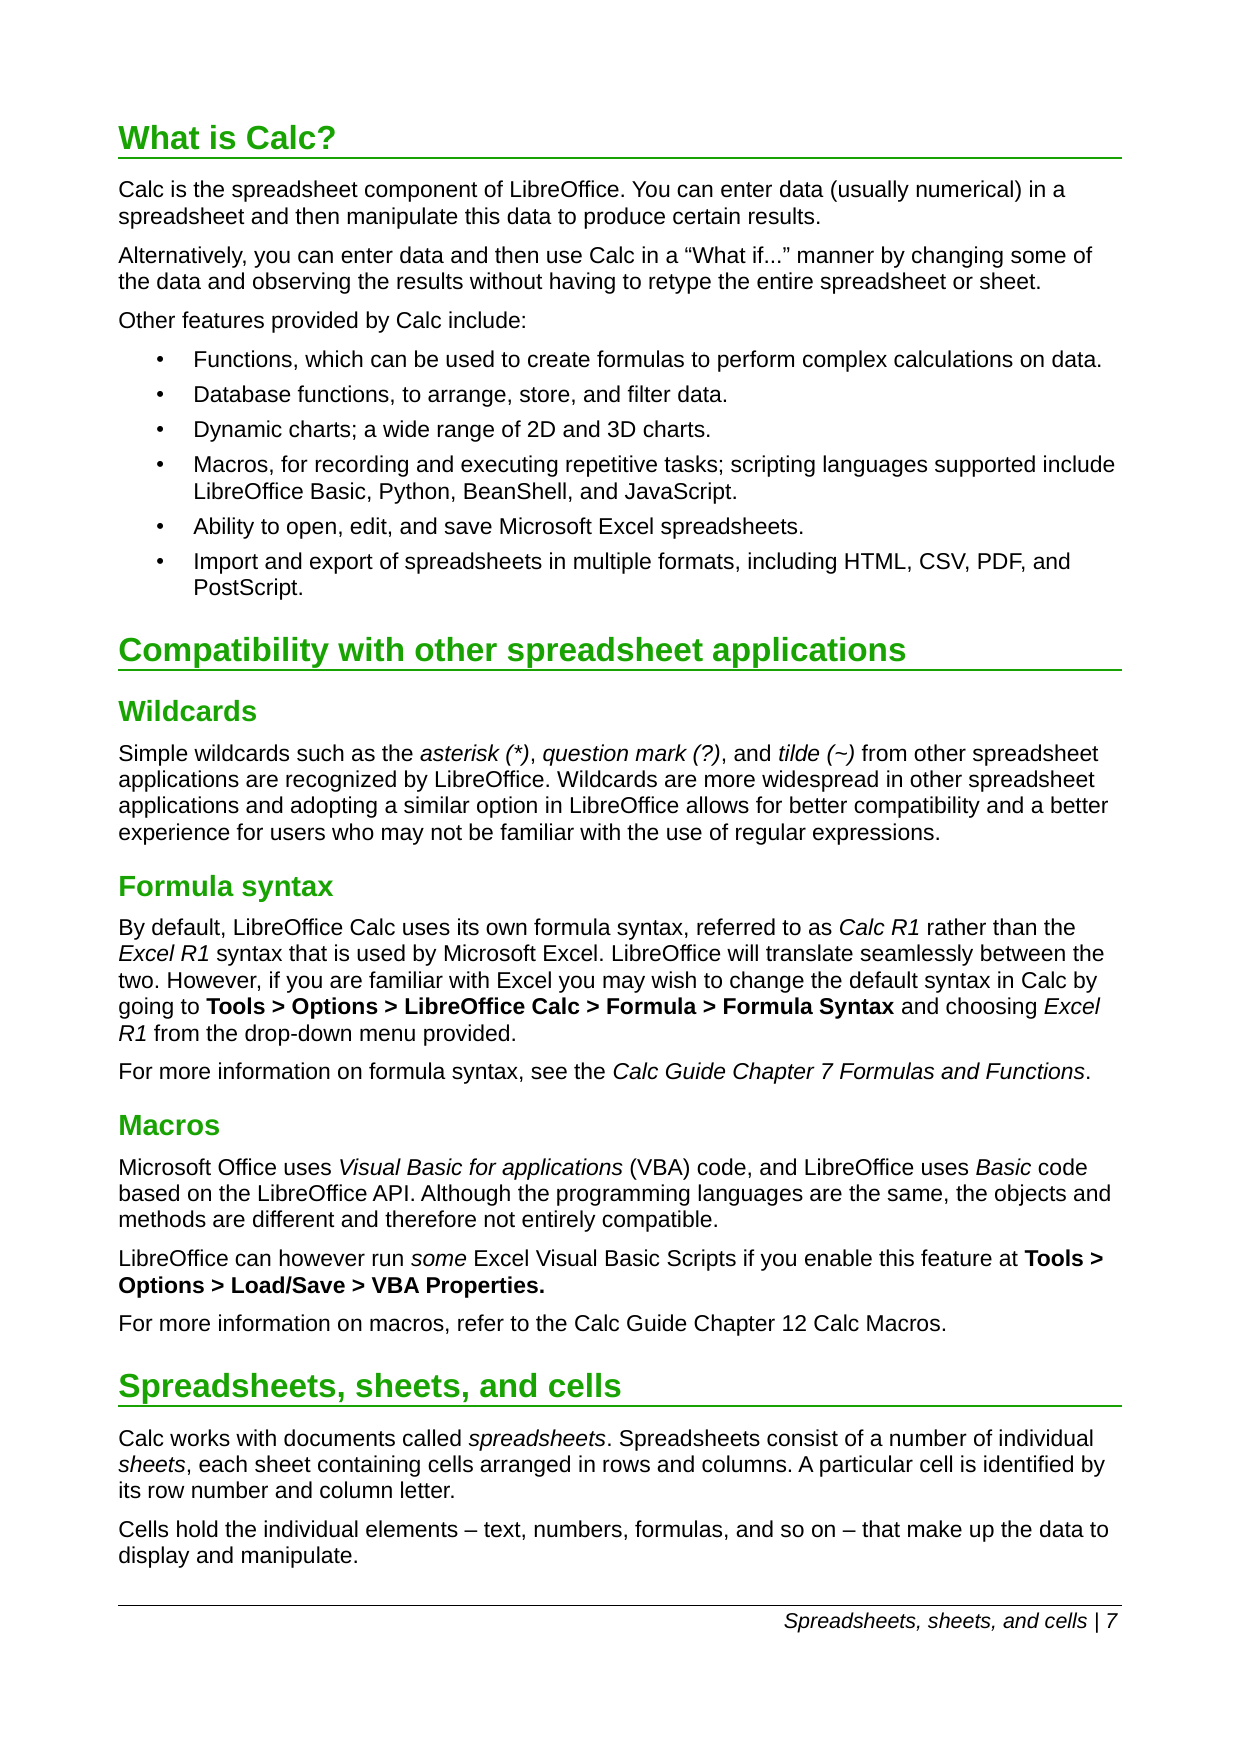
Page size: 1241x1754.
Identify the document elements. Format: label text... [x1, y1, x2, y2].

text LibreOffice can however run some Excel Visual Basic Scripts if you enable this feature at Tools > Options > Load/Save > VBA Properties. [118, 1245, 1122, 1298]
text Microsoft Office uses Visual Basic for applications (VBA) code, and LibreOffice uses Basic code based on the LibreOffice API. Although the programming languages are the same, the objects and methods are different and therefore not entirely compatible. [118, 1154, 1122, 1233]
text For more information on formula syntax, see the Calc Guide Chapter 7 Formulas and Functions. [118, 1058, 1122, 1085]
subtitle Spreadsheets, sheets, and cells [118, 1366, 1122, 1405]
subtitle What is Calc? [118, 118, 1122, 157]
list Database functions, to arrange, store, and filter data. [156, 381, 1122, 407]
subtitle Wildcards [118, 694, 1122, 728]
subtitle Compatibility with other spreadsheet applications [118, 630, 1122, 669]
list Functions, which can be used to create formulas to perform complex calculations on data. [156, 346, 1122, 372]
list Ability to open, edit, and save Microsoft Excel spreadsheets. [156, 513, 1122, 539]
text By default, LibreOffice Calc uses its own formula syntax, referred to as Calc R1 rather than the Excel R1 syntax that is used by Microsoft Excel. LibreOffice will translate seamlessly between the two. However, if you are familiar with Excel you may wish to change the default syntax in Calc by going to Tools > Options > LibreOffice Calc > Formula > Formula Syntax and choosing Excel R1 from the drop-down menu provided. [118, 914, 1122, 1046]
subtitle Formula syntax [118, 869, 1122, 902]
list Other features provided by Calc include: [118, 307, 1122, 333]
text Simple wildcards such as the asterisk (*), question mark (?), and tilde (~) from other spreadsheet applications are recognized by LibreOffice. Wildcards are more widespread in other spreadsheet applications and adopting a similar option in LibreOffice allows for better compatibility and a better experience for users who may not be familiar with the use of regular expressions. [118, 740, 1122, 845]
list Import and export of spreadsheets in multiple formats, including HTML, CSV, PDF, and PostScript. [156, 548, 1122, 601]
text For more information on macros, refer to the Calc Guide Chapter 12 Calc Macros. [118, 1310, 1122, 1337]
text Calc works with documents called spreadsheets. Spreadsheets consist of a number of individual sheets, each sheet containing cells arranged in rows and columns. A particular cell is identified by its row number and column letter. [118, 1424, 1122, 1503]
text Calc is the spreadsheet component of LibreOffice. You can enter data (usually numerical) in a spreadsheet and then manipulate this data to produce certain results. [118, 176, 1122, 229]
list Dynamic charts; a wide range of 2D and 3D charts. [156, 416, 1122, 442]
text Alternatively, you can enter data and then use Calc in a “What if...” manner by changing some of the data and observing the results without having to retype the entire spreadsheet or sheet. [118, 242, 1122, 294]
text Cells hold the individual elements – text, numbers, formulas, and so on – that make up the data to display and manipulate. [118, 1516, 1122, 1569]
list Macros, for recording and executing repetitive tasks; scripting languages supported include LibreOffice Basic, Python, BeanShell, and JavaScript. [156, 451, 1122, 504]
subtitle Macros [118, 1108, 1122, 1142]
